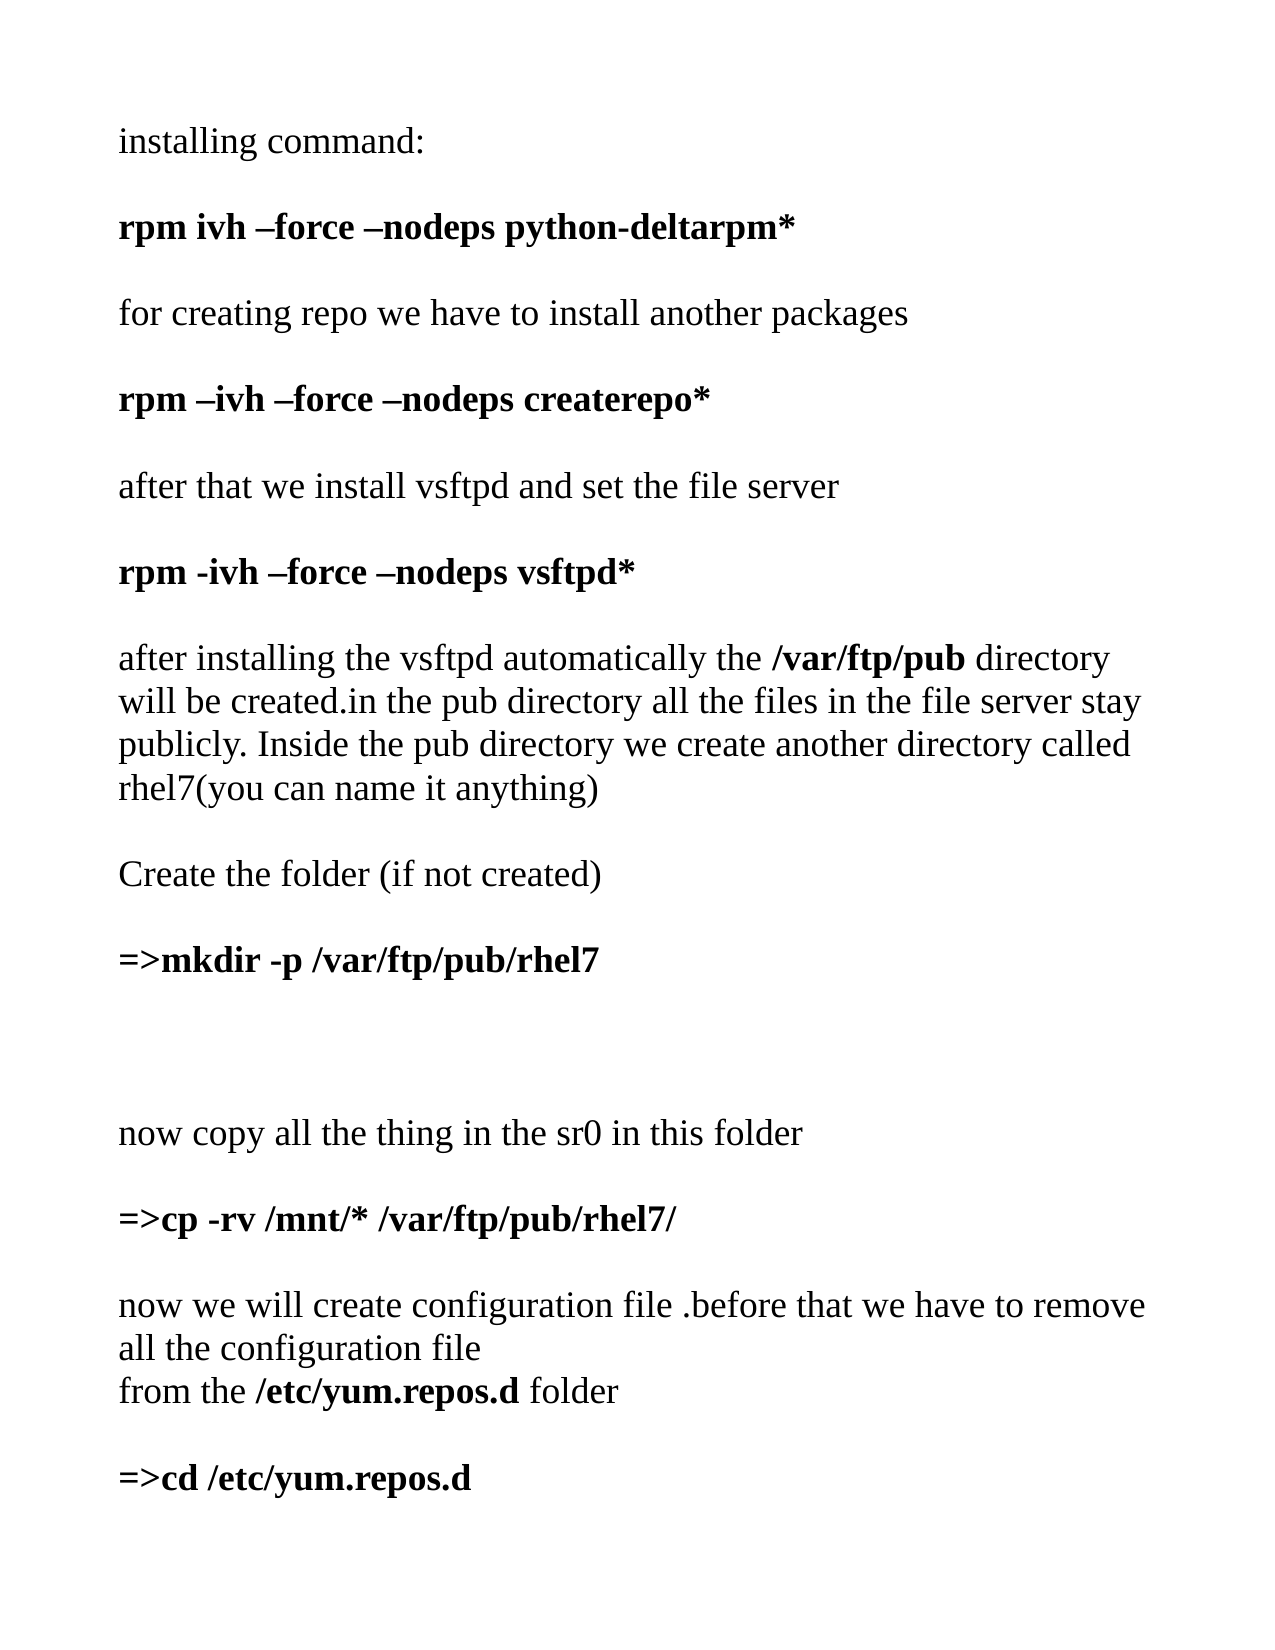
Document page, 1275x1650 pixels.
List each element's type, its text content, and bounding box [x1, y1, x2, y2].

text after that we install vsftpd and set the file server [118, 463, 1157, 506]
text now copy all the thing in the sr0 in this folder [118, 1110, 1157, 1153]
text rpm –ivh –force –nodeps createrepo* [118, 377, 1157, 420]
text =>mkdir -p /var/ftp/pub/rhel7 [118, 937, 1157, 981]
text from the /etc/yum.repos.d folder [118, 1369, 1157, 1412]
text for creating repo we have to install another packages [118, 291, 1157, 334]
text =>cp -rv /mnt/* /var/ftp/pub/rhel7/ [118, 1196, 1157, 1239]
text after installing the vsftpd automatically the /var/ftp/pub directory will be created.in the pub directory all the files in the file server stay publicly. Inside the pub directory we create another directory called rhel7(you can name it anything) [118, 636, 1157, 808]
text installing command: [118, 118, 1157, 161]
text rpm ivh –force –nodeps python-deltarpm* [118, 204, 1157, 247]
text =>cd /etc/yum.repos.d [118, 1455, 1157, 1498]
text rpm -ivh –force –nodeps vsftpd* [118, 549, 1157, 592]
text Create the folder (if not created) [118, 851, 1157, 894]
text now we will create configuration file .before that we have to remove all the configuration file [118, 1282, 1157, 1369]
